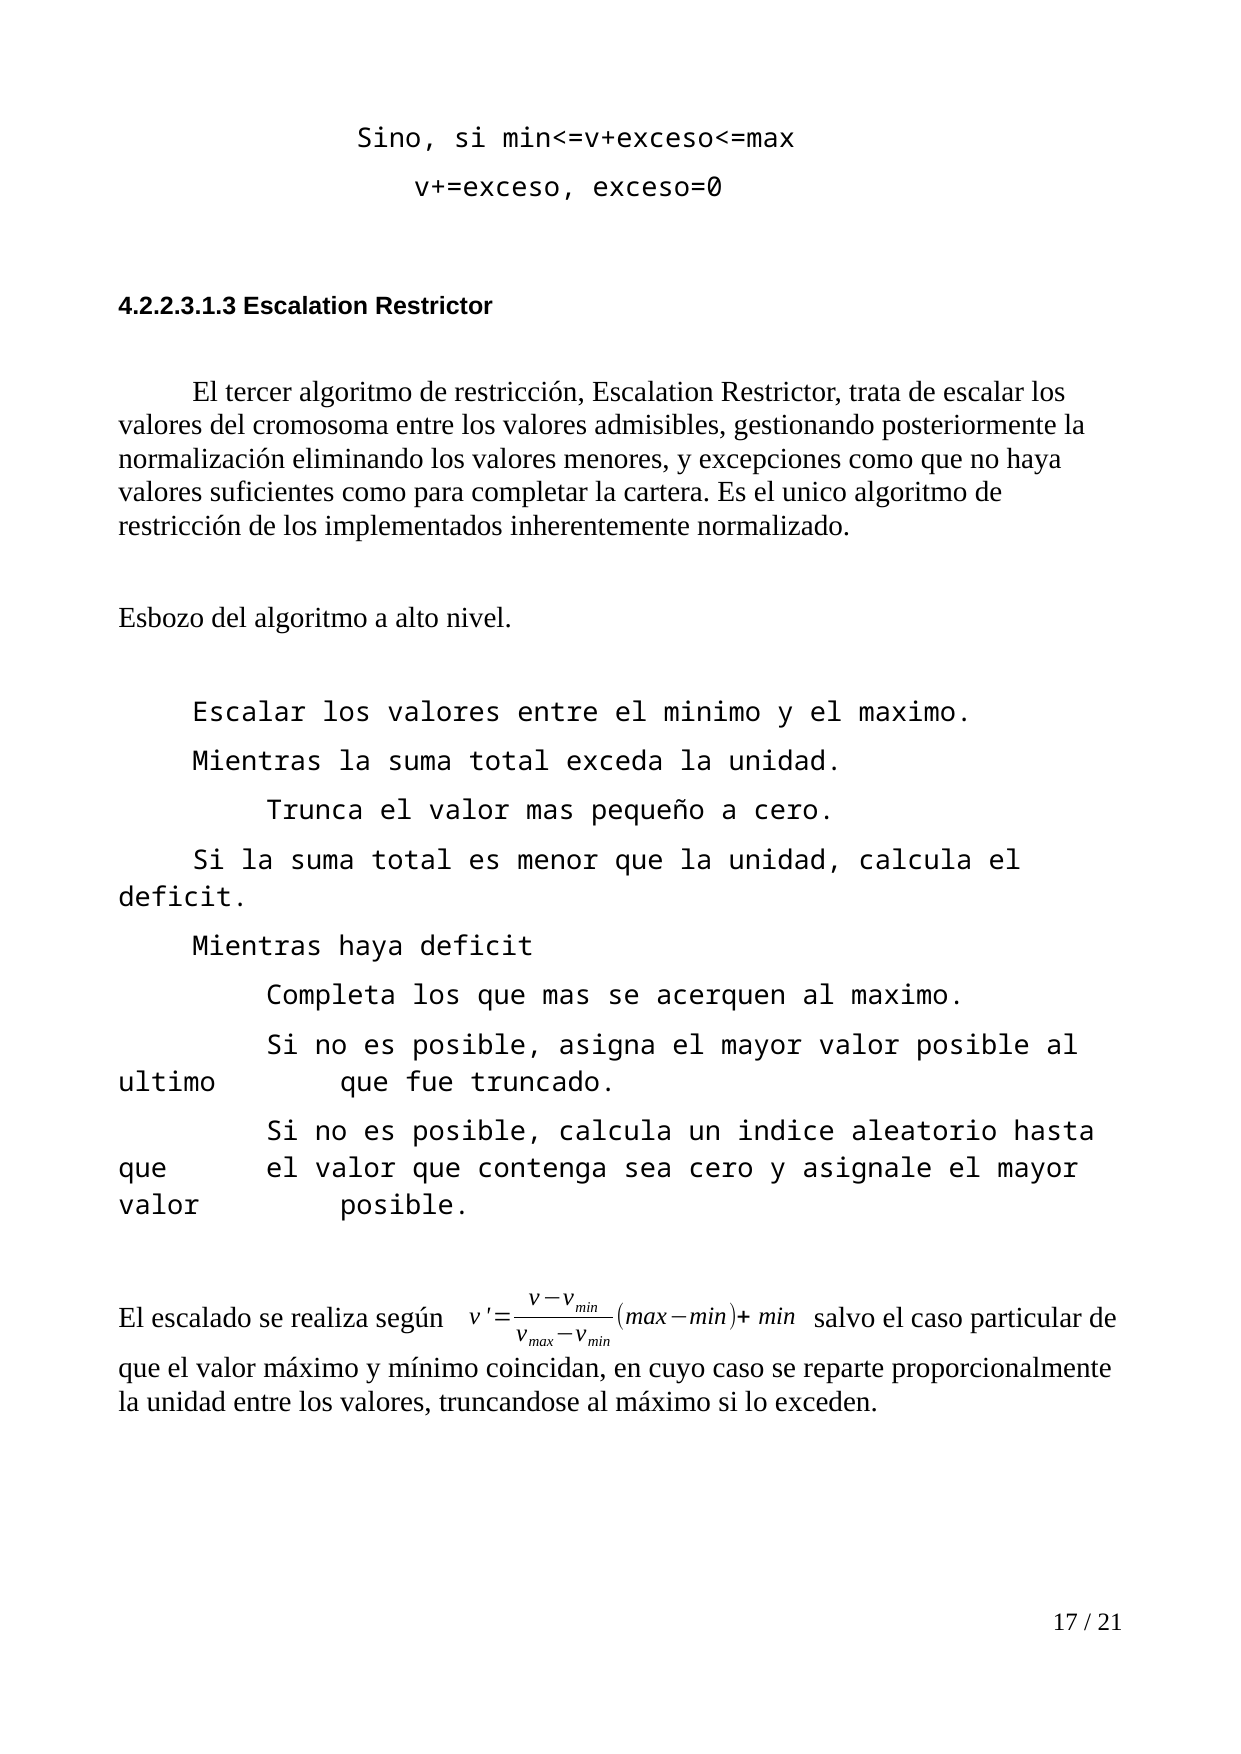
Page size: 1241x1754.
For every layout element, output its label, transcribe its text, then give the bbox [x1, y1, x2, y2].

text Trunca el valor mas pequeño a cero. [118, 791, 1122, 828]
text Mientras haya deficit [118, 926, 1122, 963]
text Escalar los valores entre el minimo y el maximo. [118, 692, 1122, 729]
text Si no es posible, asigna el mayor valor posible al ultimo que fue truncado. [118, 1025, 1122, 1099]
text Sino, si min<=v+exceso<=max [118, 118, 1122, 155]
text Si la suma total es menor que la unidad, calcula el deficit. [118, 840, 1122, 914]
subtitle 4.2.2.3.1.3 Escalation Restrictor [118, 291, 1122, 320]
text Mientras la suma total exceda la unidad. [118, 741, 1122, 778]
text El escalado se realiza según salvo el caso particular de que el valor máximo y mínimo coincidan, en cuyo caso se reparte proporcionalmente la unidad entre los valores, truncandose al máximo si lo exceden. [118, 1284, 1122, 1417]
text El tercer algoritmo de restricción, Escalation Restrictor, trata de escalar los valores del cromosoma entre los valores admisibles, gestionando posteriormente la normalización eliminando los valores menores, y excepciones como que no haya valores suficientes como para completar la cartera. Es el unico algoritmo de restricción de los implementados inherentemente normalizado. [118, 374, 1122, 541]
text v+=exceso, exceso=0 [118, 167, 1122, 204]
text Esbozo del algoritmo a alto nivel. [118, 600, 1122, 633]
text Completa los que mas se acerquen al maximo. [118, 976, 1122, 1013]
text Si no es posible, calcula un indice aleatorio hasta que el valor que contenga sea cero y asignale el mayor valor posible. [118, 1111, 1122, 1222]
